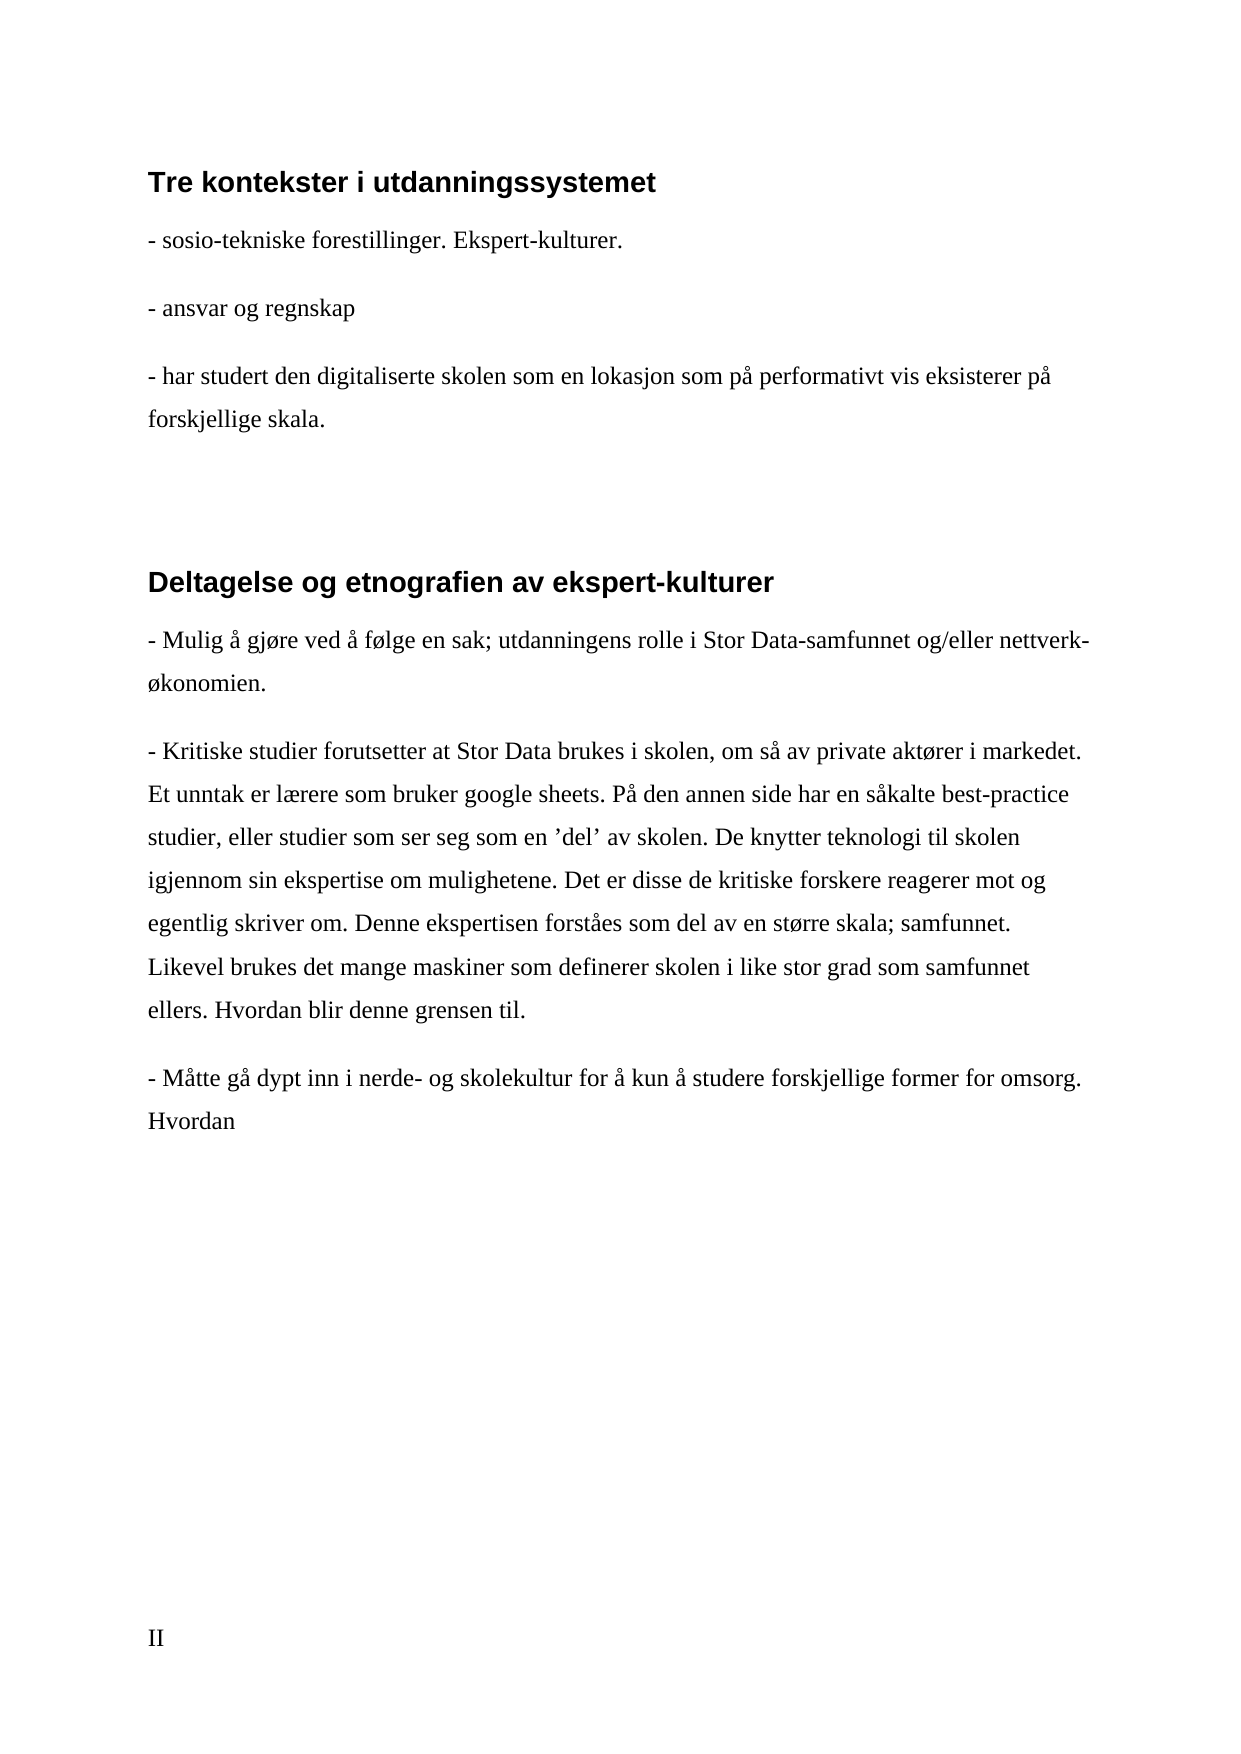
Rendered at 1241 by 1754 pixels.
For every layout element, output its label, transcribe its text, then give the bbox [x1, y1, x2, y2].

text - Måtte gå dypt inn i nerde- og skolekultur for å kun å studere forskjellige former for omsorg. Hvordan [148, 1063, 1092, 1135]
text - Mulig å gjøre ved å følge en sak; utdanningens rolle i Stor Data-samfunnet og/eller nettverk-økonomien. [148, 625, 1092, 697]
text - ansvar og regnskap [148, 293, 1092, 322]
subtitle Deltagelse og etnografien av ekspert-kulturer [148, 565, 1092, 599]
subtitle Tre kontekster i utdanningssystemet [148, 165, 1092, 199]
text - har studert den digitaliserte skolen som en lokasjon som på performativt vis eksisterer på forskjellige skala. [148, 361, 1092, 433]
text - sosio-tekniske forestillinger. Ekspert-kulturer. [148, 225, 1092, 253]
text - Kritiske studier forutsetter at Stor Data brukes i skolen, om så av private aktører i markedet. Et unntak er lærere som bruker google sheets. På den annen side har en såkalte best-practice studier, eller studier som ser seg som en ’del’ av skolen. De knytter teknologi til skolen igjennom sin ekspertise om mulighetene. Det er disse de kritiske forskere reagerer mot og egentlig skriver om. Denne ekspertisen forståes som del av en større skala; samfunnet. Likevel brukes det mange maskiner som definerer skolen i like stor grad som samfunnet ellers. Hvordan blir denne grensen til. [148, 736, 1092, 1023]
